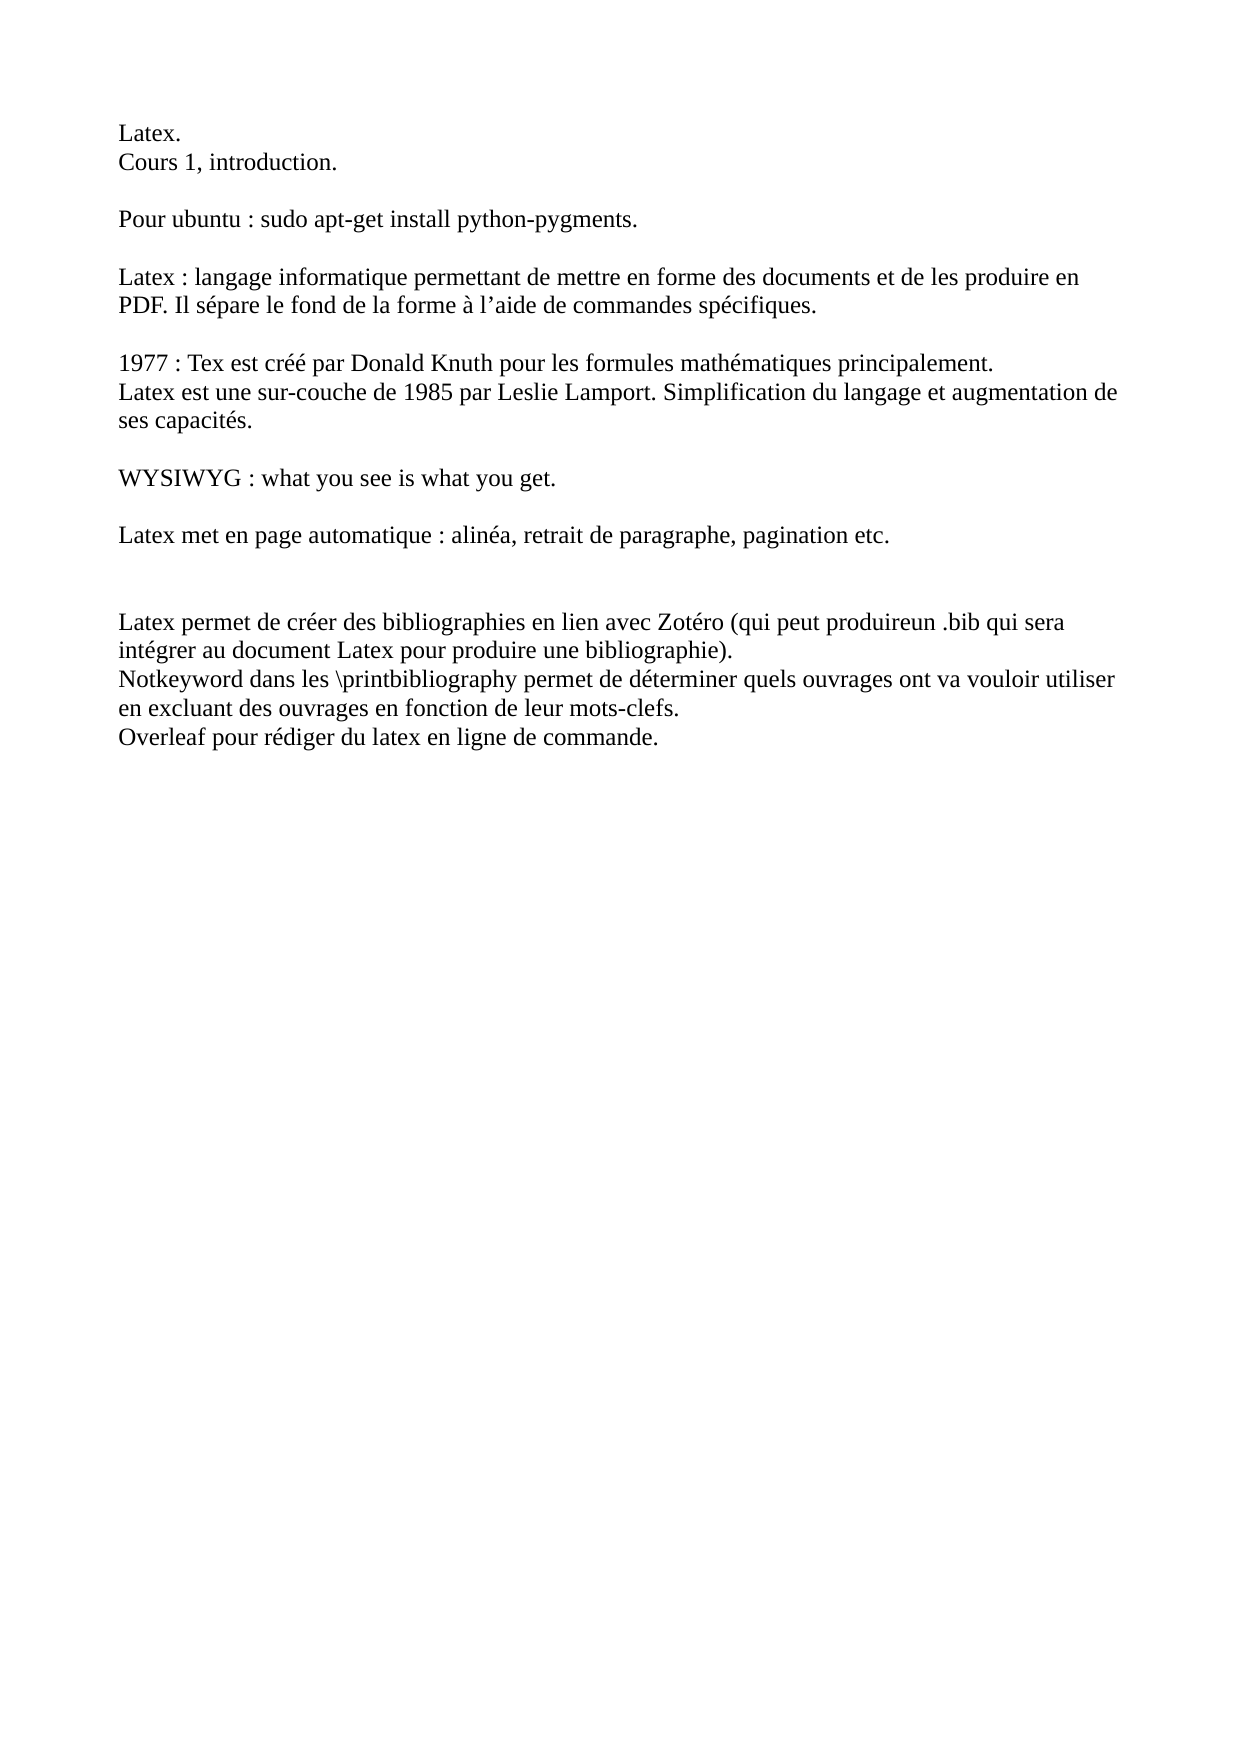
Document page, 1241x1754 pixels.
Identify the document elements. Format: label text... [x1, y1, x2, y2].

text Latex permet de créer des bibliographies en lien avec Zotéro (qui peut produireun .bib qui sera intégrer au document Latex pour produire une bibliographie). [118, 607, 1122, 664]
text Latex est une sur-couche de 1985 par Leslie Lamport. Simplification du langage et augmentation de ses capacités. [118, 377, 1122, 434]
text Latex met en page automatique : alinéa, retrait de paragraphe, pagination etc. [118, 521, 1122, 549]
text Latex. [118, 118, 1122, 147]
text Pour ubuntu : sudo apt-get install python-pygments. [118, 204, 1122, 233]
text Overleaf pour rédiger du latex en ligne de commande. [118, 722, 1122, 751]
text WYSIWYG : what you see is what you get. [118, 463, 1122, 492]
text Latex : langage informatique permettant de mettre en forme des documents et de les produire en PDF. Il sépare le fond de la forme à l’aide de commandes spécifiques. [118, 262, 1122, 319]
text 1977 : Tex est créé par Donald Knuth pour les formules mathématiques principalement. [118, 348, 1122, 377]
text Notkeyword dans les \printbibliography permet de déterminer quels ouvrages ont va vouloir utiliser en excluant des ouvrages en fonction de leur mots-clefs. [118, 664, 1122, 722]
text Cours 1, introduction. [118, 147, 1122, 176]
